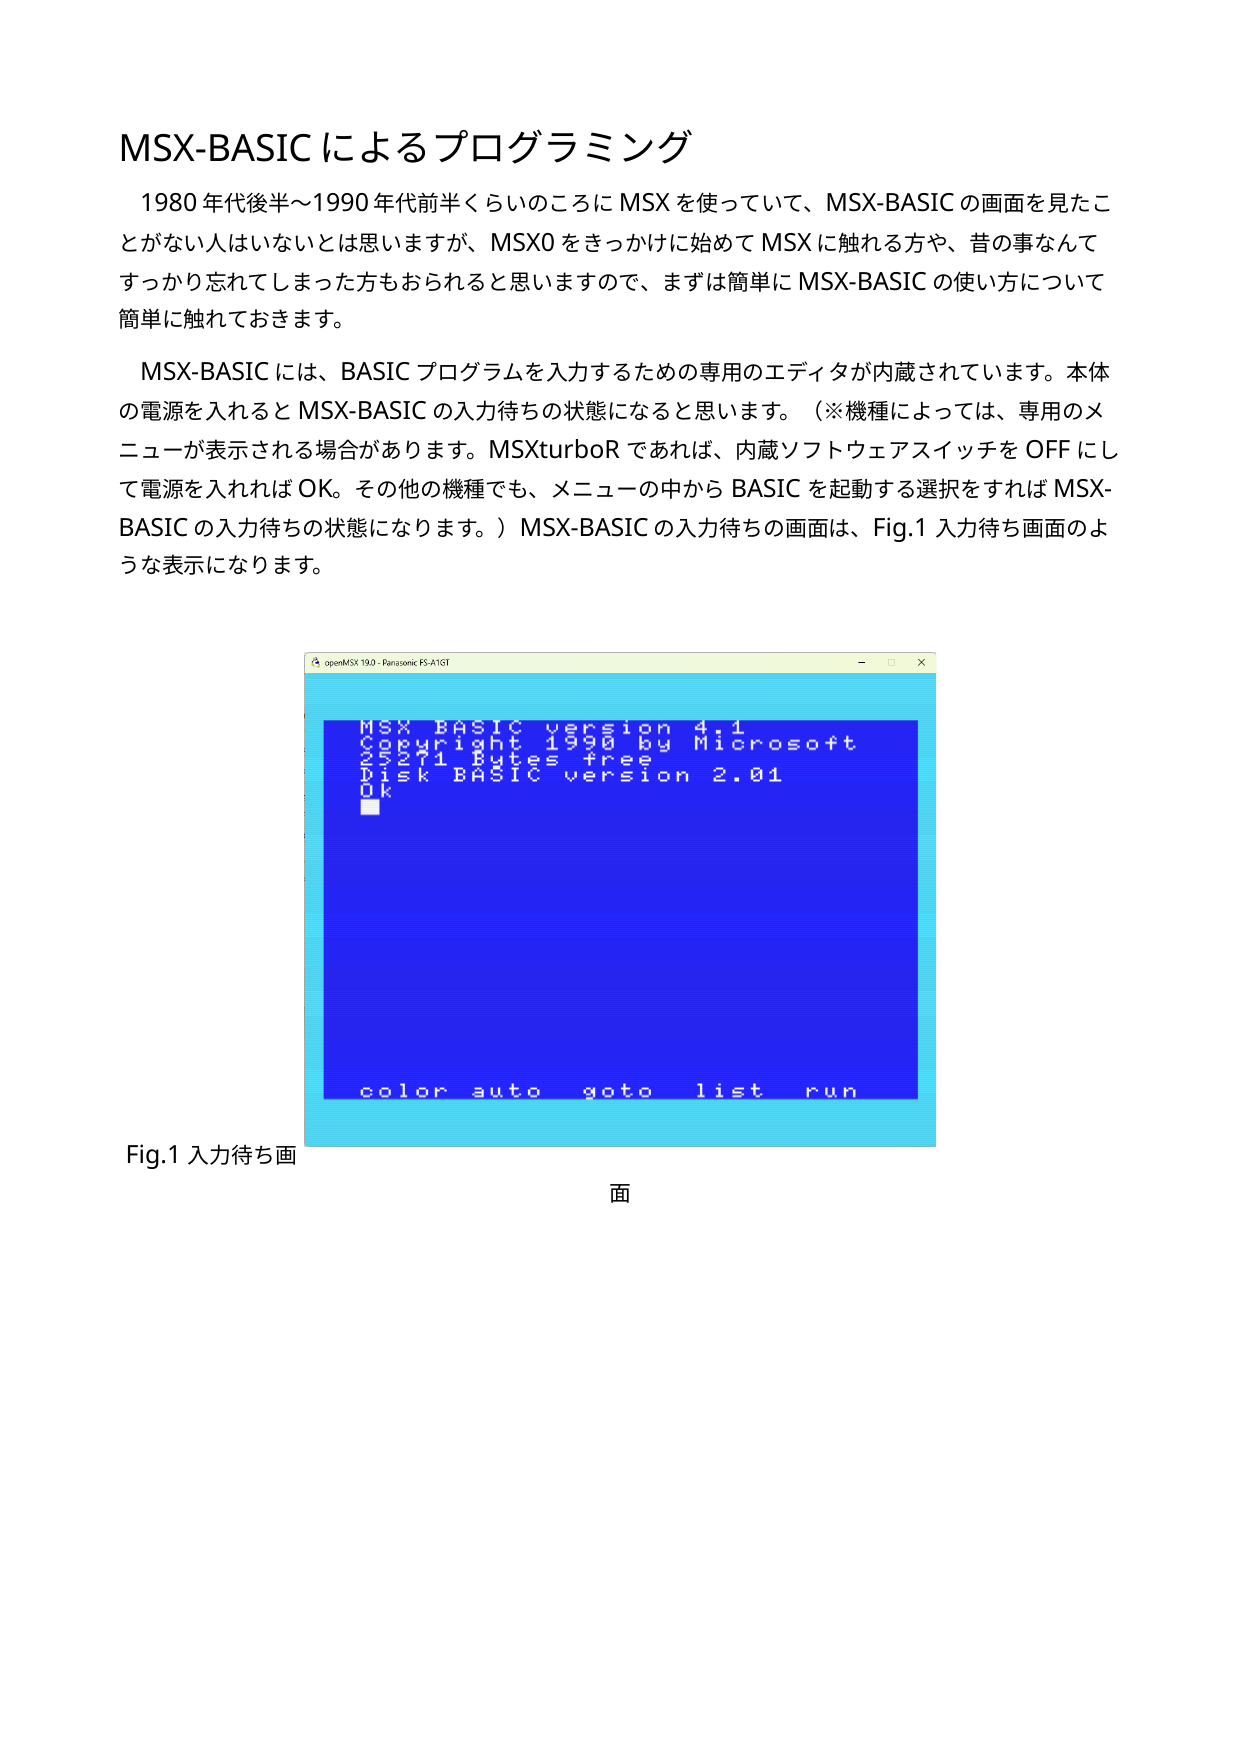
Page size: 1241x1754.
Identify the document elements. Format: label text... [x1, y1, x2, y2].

text MSX-BASICには、BASICプログラムを入力するための専用のエディタが内蔵されています。本体の電源を入れるとMSX-BASICの入力待ちの状態になると思います。（※機種によっては、専用のメニューが表示される場合があります。MSXturboR であれば、内蔵ソフトウェアスイッチを OFF にして電源を入れればOK。その他の機種でも、メニューの中から BASIC を起動する選択をすれば MSX-BASICの入力待ちの状態になります。）MSX-BASICの入力待ちの画面は、Fig.1 入力待ち画面のような表示になります。 [118, 353, 1122, 580]
text 1980年代後半～1990年代前半くらいのころにMSXを使っていて、MSX-BASICの画面を見たことがない人はいないとは思いますが、MSX0をきっかけに始めてMSXに触れる方や、昔の事なんてすっかり忘れてしまった方もおられると思いますので、まずは簡単にMSX-BASICの使い方について簡単に触れておきます。 [118, 185, 1122, 334]
picture [304, 652, 937, 1147]
subtitle MSX-BASICによるプログラミング [118, 118, 1122, 173]
text Fig.1 入力待ち画面 [118, 1137, 1122, 1207]
